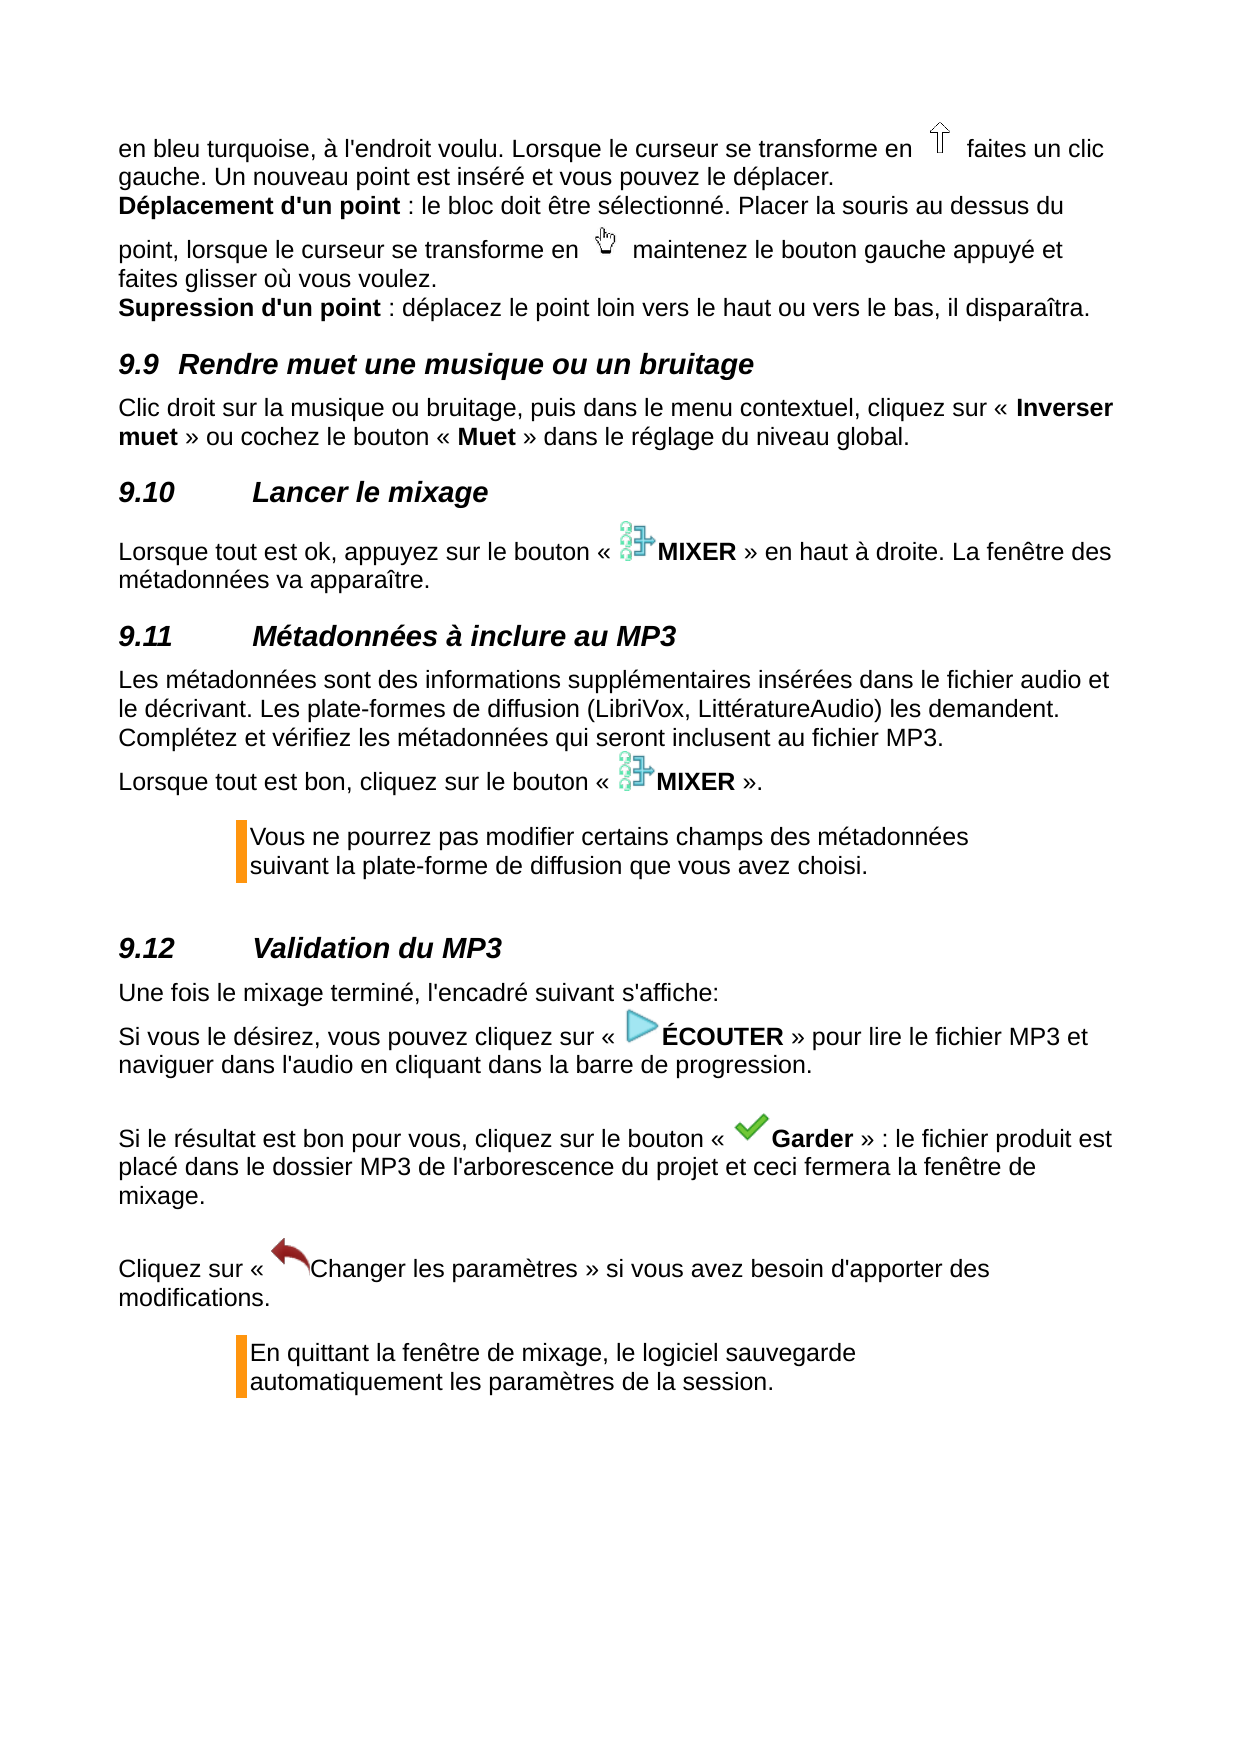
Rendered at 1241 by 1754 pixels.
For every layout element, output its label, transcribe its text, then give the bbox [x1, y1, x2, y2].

text Cliquez sur « Changer les paramètres » si vous avez besoin d'apporter des modifications. [118, 1238, 1122, 1312]
picture [586, 220, 626, 259]
picture [618, 521, 658, 561]
subtitle Lancer le mixage [118, 475, 1122, 509]
text Déplacement d'un point : le bloc doit être sélectionné. Placer la souris au dessus du point, lorsque le curseur se transforme en maintenez le bouton gauche appuyé et faites glisser où vous voulez. [118, 191, 1122, 293]
text en bleu turquoise, à l'endroit voulu. Lorsque le curseur se transforme en faites un clic gauche. Un nouveau point est inséré et vous pouvez le déplacer. [118, 118, 1122, 191]
text Si le résultat est bon pour vous, cliquez sur le bouton « Garder » : le fichier produit est placé dans le dossier MP3 de l'arborescence du projet et ceci fermera la fenêtre de mixage. [118, 1108, 1122, 1210]
text Clic droit sur la musique ou bruitage, puis dans le menu contextuel, cliquez sur « Inverser muet » ou cochez le bouton « Muet » dans le réglage du niveau global. [118, 393, 1122, 450]
text Une fois le mixage terminé, l'encadré suivant s'affiche: [118, 977, 1122, 1006]
picture [271, 1238, 310, 1278]
text Lorsque tout est ok, appuyez sur le bouton « MIXER » en haut à droite. La fenêtre des métadonnées va apparaître. [118, 521, 1122, 594]
picture [920, 118, 960, 157]
text Supression d'un point : déplacez le point loin vers le haut ou vers le bas, il disparaîtra. [118, 293, 1122, 322]
text Les métadonnées sont des informations supplémentaires insérées dans le fichier audio et le décrivant. Les plate-formes de diffusion (LibriVox, LittératureAudio) les demandent. Complétez et vérifiez les métadonnées qui seront inclusent au fichier MP3. [118, 665, 1122, 752]
text Lorsque tout est bon, cliquez sur le bouton « MIXER ». [118, 752, 1122, 796]
picture [732, 1108, 772, 1147]
picture [622, 1006, 662, 1046]
subtitle Rendre muet une musique ou un bruitage [118, 347, 1122, 380]
subtitle Métadonnées à inclure au MP3 [118, 619, 1122, 653]
text En quittant la fenêtre de mixage, le logiciel sauvegarde automatiquement les paramètres de la session. [247, 1335, 1004, 1398]
picture [617, 751, 657, 791]
text Si vous le désirez, vous pouvez cliquez sur « ÉCOUTER » pour lire le fichier MP3 et naviguer dans l'audio en cliquant dans la barre de progression. [118, 1006, 1122, 1079]
subtitle Validation du MP3 [118, 931, 1122, 965]
text Vous ne pourrez pas modifier certains champs des métadonnées suivant la plate-forme de diffusion que vous avez choisi. [236, 819, 1004, 883]
